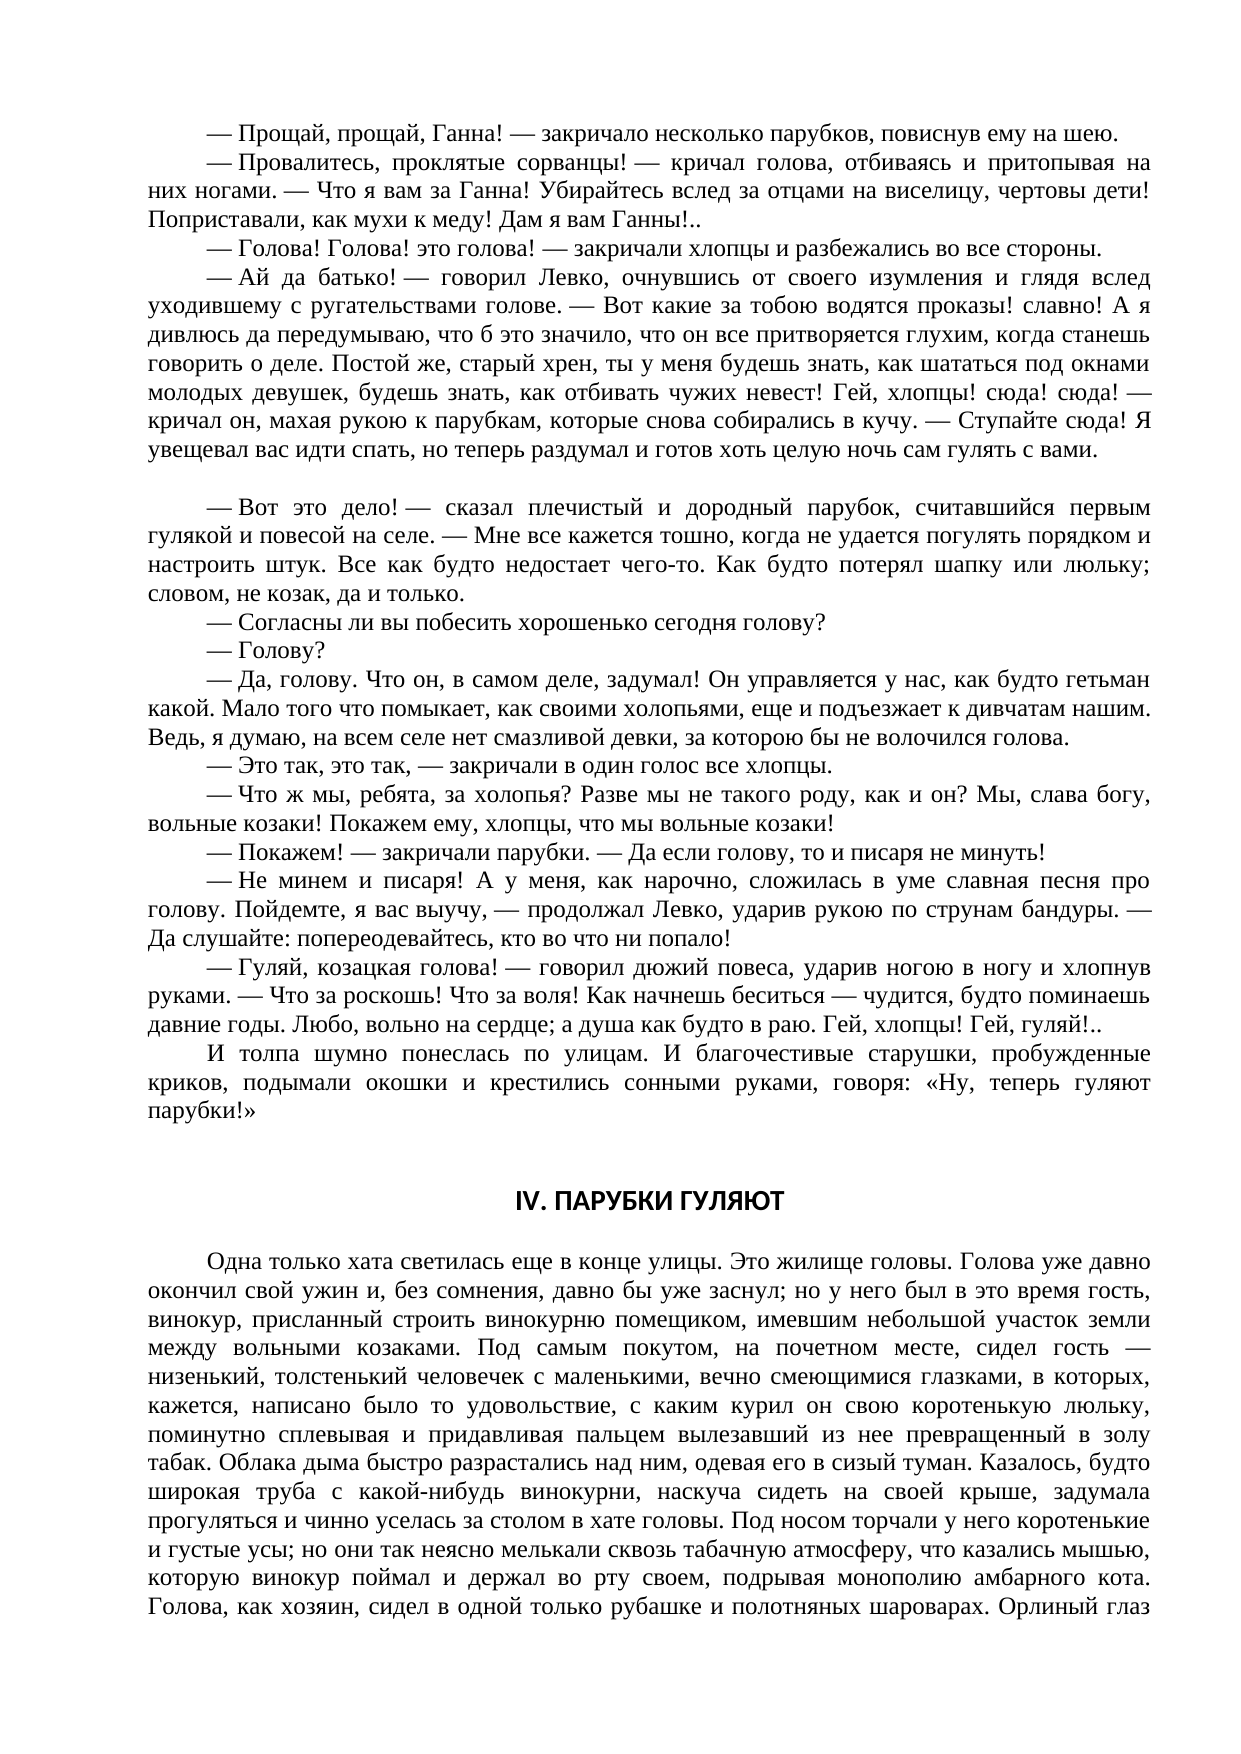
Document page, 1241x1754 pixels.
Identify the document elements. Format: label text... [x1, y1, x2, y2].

subtitle IV. ПАРУБКИ ГУЛЯЮТ [148, 1182, 1152, 1217]
text — Не минем и писаря! А у меня, как нарочно, сложилась в уме славная песня про голову. Пойдемте, я вас выучу, — продолжал Левко, ударив рукою по струнам бандуры. — Да слушайте: попереодевайтесь, кто во что ни попало! [148, 866, 1152, 952]
text — Что ж мы, ребята, за холопья? Разве мы не такого роду, как и он? Мы, слава богу, вольные козаки! Покажем ему, хлопцы, что мы вольные козаки! [148, 779, 1152, 837]
text — Голову? [148, 636, 1152, 664]
text — Провалитесь, проклятые сорванцы! — кричал голова, отбиваясь и притопывая на них ногами. — Что я вам за Ганна! Убирайтесь вслед за отцами на виселицу, чертовы дети! Поприставали, как мухи к меду! Дам я вам Ганны!.. [148, 147, 1152, 233]
text — Голова! Голова! это голова! — закричали хлопцы и разбежались во все стороны. [148, 233, 1152, 262]
text — Вот это дело! — сказал плечистый и дородный парубок, считавшийся первым гулякой и повесой на селе. — Мне все кажется тошно, когда не удается погулять порядком и настроить штук. Все как будто недостает чего-то. Как будто потерял шапку или люльку; словом, не козак, да и только. [148, 492, 1152, 607]
text — Ай да батько! — говорил Левко, очнувшись от своего изумления и глядя вслед уходившему с ругательствами голове. — Вот какие за тобою водятся проказы! славно! А я дивлюсь да передумываю, что б это значило, что он все притворяется глухим, когда станешь говорить о деле. Постой же, старый хрен, ты у меня будешь знать, как шататься под окнами молодых девушек, будешь знать, как отбивать чужих невест! Гей, хлопцы! сюда! сюда! — кричал он, махая рукою к парубкам, которые снова собирались в кучу. — Ступайте сюда! Я увещевал вас идти спать, но теперь раздумал и готов хоть целую ночь сам гулять с вами. [148, 262, 1152, 463]
text — Покажем! — закричали парубки. — Да если голову, то и писаря не минуть! [148, 837, 1152, 866]
text — Согласны ли вы побесить хорошенько сегодня голову? [148, 607, 1152, 636]
text — Да, голову. Что он, в самом деле, задумал! Он управляется у нас, как будто гетьман какой. Мало того что помыкает, как своими холопьями, еще и подъезжает к дивчатам нашим. Ведь, я думаю, на всем селе нет смазливой девки, за которою бы не волочился голова. [148, 664, 1152, 751]
text И толпа шумно понеслась по улицам. И благочестивые старушки, пробужденные криков, подымали окошки и крестились сонными руками, говоря: «Ну, теперь гуляют парубки!» [148, 1038, 1152, 1124]
text Одна только хата светилась еще в конце улицы. Это жилище головы. Голова уже давно окончил свой ужин и, без сомнения, давно бы уже заснул; но у него был в это время гость, винокур, присланный строить винокурню помещиком, имевшим небольшой участок земли между вольными козаками. Под самым покутом, на почетном месте, сидел гость — низенький, толстенький человечек с маленькими, вечно смеющимися глазками, в которых, кажется, написано было то удовольствие, с каким курил он свою коротенькую люльку, поминутно сплевывая и придавливая пальцем вылезавший из нее превращенный в золу табак. Облака дыма быстро разрастались над ним, одевая его в сизый туман. Казалось, будто широкая труба с какой-нибудь винокурни, наскуча сидеть на своей крыше, задумала прогуляться и чинно уселась за столом в хате головы. Под носом торчали у него коротенькие и густые усы; но они так неясно мелькали сквозь табачную атмосферу, что казались мышью, которую винокур поймал и держал во рту своем, подрывая монополию амбарного кота. Голова, как хозяин, сидел в одной только рубашке и полотняных шароварах. Орлиный глаз [148, 1246, 1152, 1620]
text — Прощай, прощай, Ганна! — закричало несколько парубков, повиснув ему на шею. [148, 118, 1152, 147]
text — Это так, это так, — закричали в один голос все хлопцы. [148, 751, 1152, 779]
text — Гуляй, козацкая голова! — говорил дюжий повеса, ударив ногою в ногу и хлопнув руками. — Что за роскошь! Что за воля! Как начнешь беситься — чудится, будто поминаешь давние годы. Любо, вольно на сердце; а душа как будто в раю. Гей, хлопцы! Гей, гуляй!.. [148, 952, 1152, 1038]
